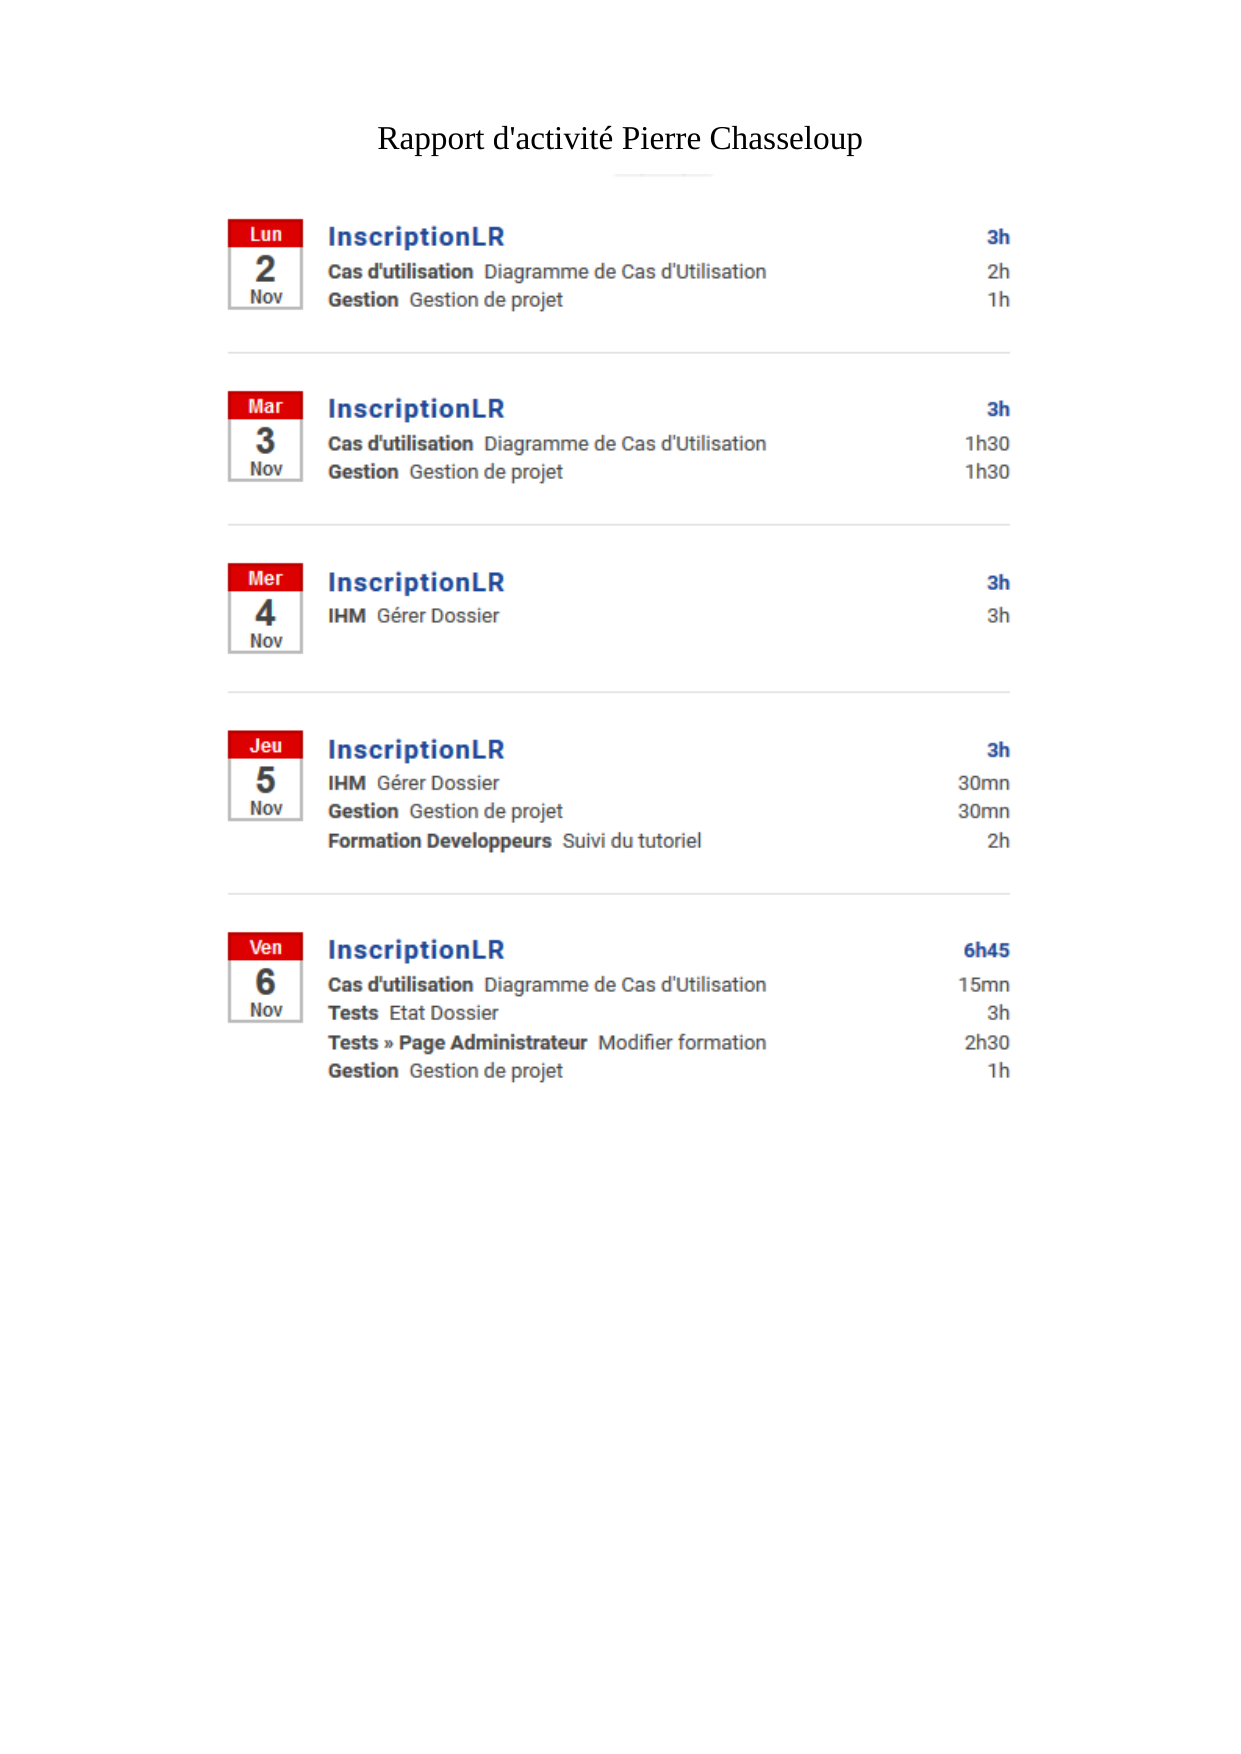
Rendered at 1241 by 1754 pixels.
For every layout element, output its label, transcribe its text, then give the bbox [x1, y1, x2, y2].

text Rapport d'activité Pierre Chasseloup [118, 118, 1122, 156]
picture [211, 174, 1029, 1092]
